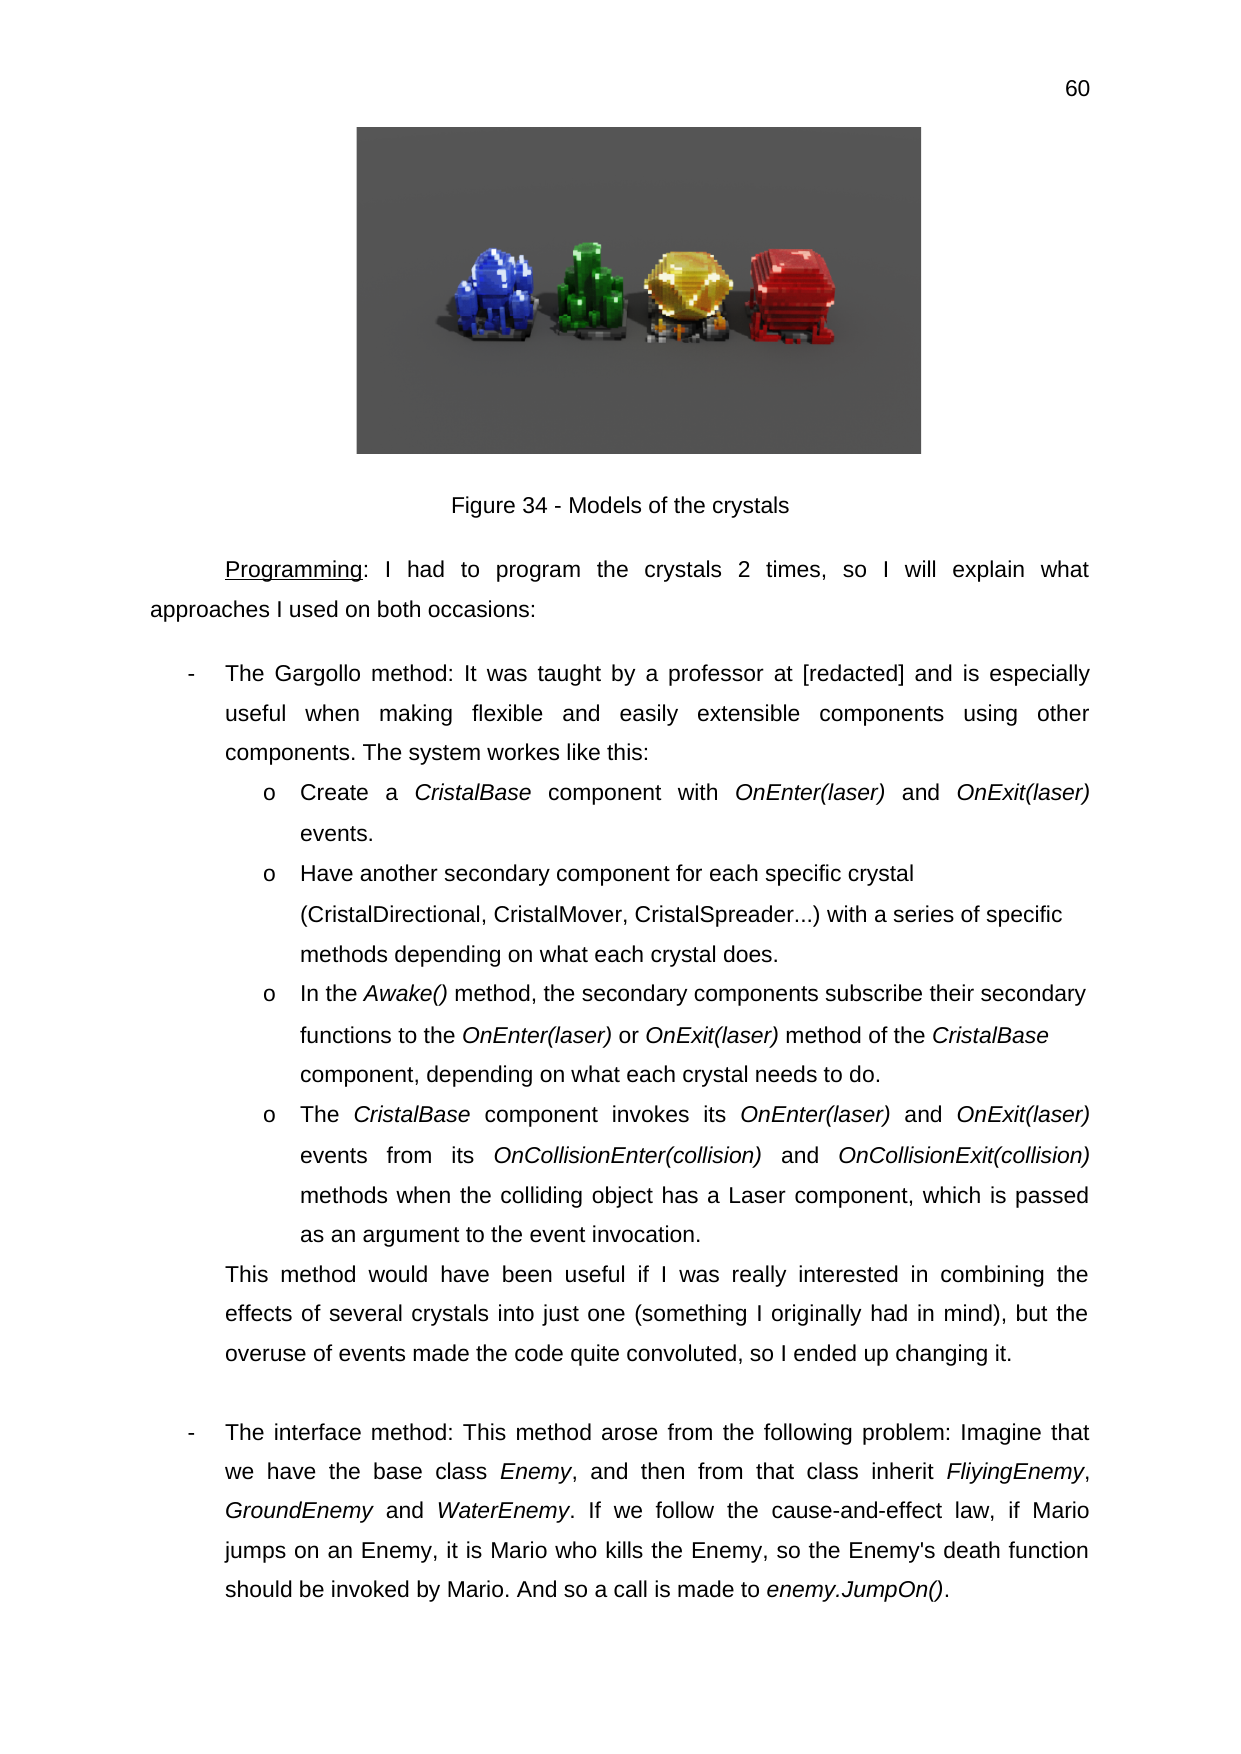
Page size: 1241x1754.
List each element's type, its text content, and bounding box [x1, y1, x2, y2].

list In the Awake() method, the secondary components subscribe their secondary functions to the OnEnter(laser) or OnExit(laser) method of the CristalBase component, depending on what each crystal needs to do. [262, 980, 1090, 1087]
list The CristalBase component invokes its OnEnter(laser) and OnExit(laser) events from its OnCollisionEnter(collision) and OnCollisionExit(collision) methods when the colliding object has a Laser component, which is passed as an argument to the event invocation. [262, 1101, 1090, 1247]
list The interface method: This method arose from the following problem: Imagine that we have the base class Enemy, and then from that class inherit FliyingEnemy, GroundEnemy and WaterEnemy. If we follow the cause-and-effect law, if Mario jumps on an Enemy, it is Mario who kills the Enemy, so the Enemy's death function should be invoked by Mario. And so a call is made to enemy.JumpOn(). [187, 1418, 1090, 1603]
picture [356, 127, 922, 454]
list Create a CristalBase component with OnEnter(laser) and OnExit(laser) events. [262, 779, 1090, 847]
list Have another secondary component for each specific crystal (CristalDirectional, CristalMover, CristalSpreader...) with a series of specific methods depending on what each crystal does. [262, 860, 1090, 967]
text Figure 34 - Models of the crystals [150, 492, 1090, 518]
text Programming: I had to program the crystals 2 times, so I will explain what approaches I used on both occasions: [150, 556, 1090, 622]
list The Gargollo method: It was taught by a professor at [redacted] and is especially useful when making flexible and easily extensible components using other components. The system workes like this: [187, 660, 1090, 766]
list This method would have been useful if I was really interested in combining the effects of several crystals into just one (something I originally had in mind), but the overuse of events made the code quite convoluted, so I ended up changing it. [225, 1261, 1090, 1366]
